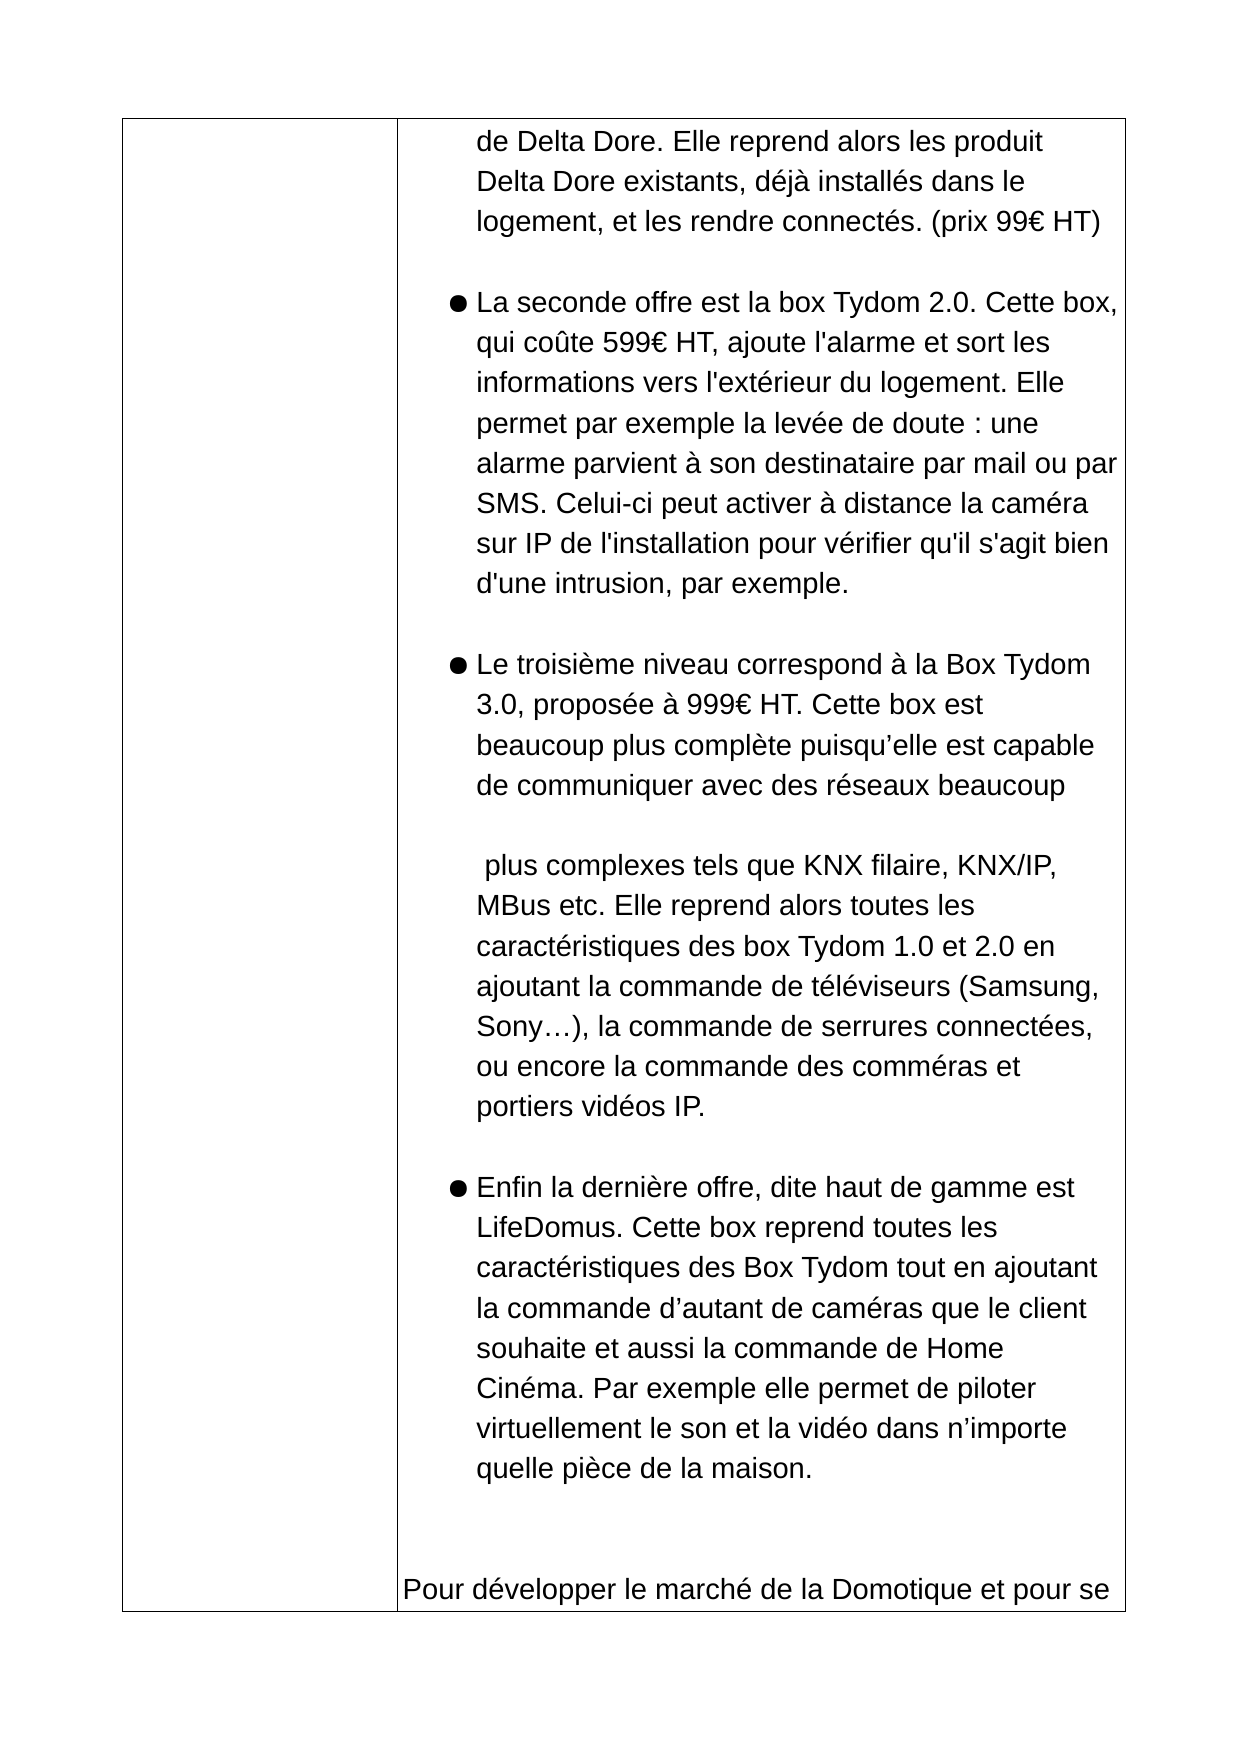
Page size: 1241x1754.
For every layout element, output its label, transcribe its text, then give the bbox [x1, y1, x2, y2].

table_cell Produits et services actuels de l'entreprise Nous omettons volontairement de mettre ici certains produits au vu de la quantité de services proposés et nous n’énumérerons que les plus vendus. Écrans et maison connectée. Ces produits permettent de connecter sa maison via une box qui centralise toutes les opérations : Alertes et alarmes. Ces produits sont des objets se connectant avec les Tydoms dans le but de surveiller sa propriété : Gestion du chauffage. Ces équipements permettent de gérer le chauffage au sein d'une propriété. Affichage des consommations. Ces produits permettent d'afficher un historique et des statistiques sur la consommation en énergie de l'infrastructure. Pilotage des ouvrants et éclairage. Ces équipements permettent de gérer les ouvrants comme les volets ou l'éclairage. Part de marché : Delta Dore est présent sur divers marchés. Tout d’abord l’entreprise est spécialiste de la régulation-programmation du chauffage. Grâce à son savoir-faire en régulation et à son ancienneté, la position de Delta Dore est unique sur le marché français. Ensuite Delta Dore est aussi sur le marché de la motorisation des stores. Elle occupe de fortes positions dans ce marché. Principaux Clients : Les principaux clients de Delta Dore sont des particuliers, des commerces, des collectivités et des entreprises. Fournisseurs : Delta Dore produits tous ces équipements mis à part ses cameras qui lui sont fournies par l’entreprise Kiwatch. Stratégie commerciale : Le prix est, pour Delta Dore, une ouverture de marché. C’est pourquoi l’entreprise propose quatre offres permettant une intégration croissante de fonctions domotiques. La première est la box Tydom 1.0. Elle est capable de piloter jusqu'à 100 objets connectés, mais seulement à travers le protocole radio X3D de Delta Dore. Elle reprend alors les produit Delta Dore existants, déjà installés dans le logement, et les rendre connectés. (prix 99€ HT) La seconde offre est la box Tydom 2.0. Cette box, qui coûte 599€ HT, ajoute l'alarme et sort les informations vers l'extérieur du logement. Elle permet par exemple la levée de doute : une alarme parvient à son destinataire par mail ou par SMS. Celui-ci peut activer à distance la caméra sur IP de l'installation pour vérifier qu'il s'agit bien d'une intrusion, par exemple. Le troisième niveau correspond à la Box Tydom 3.0, proposée à 999€ HT. Cette box est beaucoup plus complète puisqu’elle est capable de communiquer avec des réseaux beaucoup plus complexes tels que KNX filaire, KNX/IP, MBus etc. Elle reprend alors toutes les caractéristiques des box Tydom 1.0 et 2.0 en ajoutant la commande de téléviseurs (Samsung, Sony…), la commande de serrures connectées, ou encore la commande des comméras et portiers vidéos IP. Enfin la dernière offre, dite haut de gamme est LifeDomus. Cette box reprend toutes les caractéristiques des Box Tydom tout en ajoutant la commande d’autant de caméras que le client souhaite et aussi la commande de Home Cinéma. Par exemple elle permet de piloter virtuellement le son et la vidéo dans n’importe quelle pièce de la maison. Pour développer le marché de la Domotique et pour se faire connaître, Delta Dore a décider d’ouvrir des showrooms dans différents centres villes. Ces showrooms ont deux but bien précis : le premier est de montrer aux clients tout ce dont la domotique peut faire, et le second est de montrer que les installations domotique ne sont pas si complexes que ça et qu’elles peuvent être abordables pour tout le monde. Un des showrooms est présent au centre ville de Rennes. Il s’appelle « Ma m@ison connectée » et est situé au 14 rue Bertrand. [398, 119, 1125, 1611]
table_cell [123, 119, 397, 1611]
